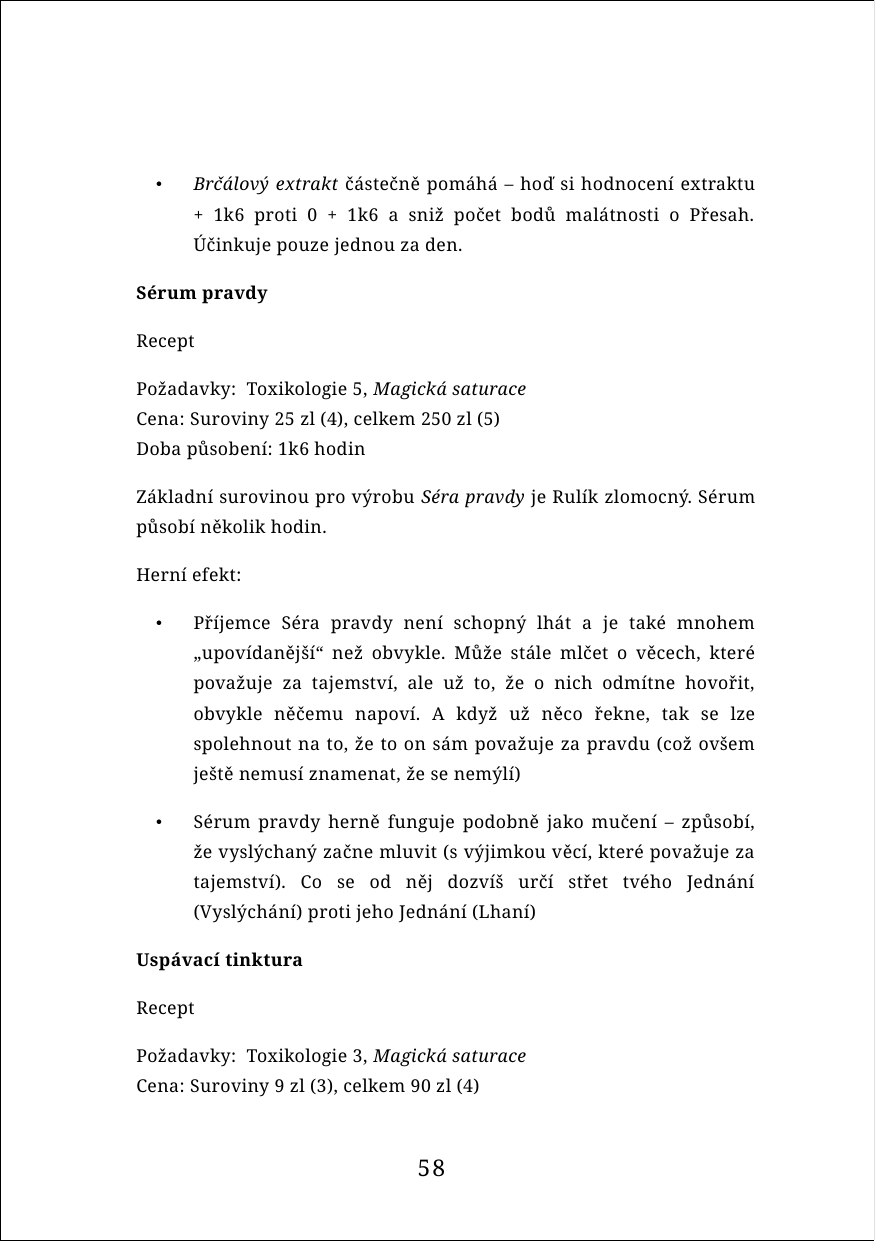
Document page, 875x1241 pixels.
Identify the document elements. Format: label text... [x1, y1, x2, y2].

text Požadavky: Toxikologie 5, Magická saturace Cena: Suroviny 25 zl (4), celkem 250 zl (5) Doba působení: 1k6 hodin [136, 376, 756, 461]
text Recept [136, 996, 756, 1020]
text Recept [136, 328, 756, 352]
text Uspávací tinktura [136, 948, 756, 972]
text Požadavky: Toxikologie 3, Magická saturace Cena: Suroviny 9 zl (3), celkem 90 zl (4) [136, 1044, 756, 1098]
text Herní efekt: [136, 562, 756, 587]
list Brčálový extrakt částečně pomáhá – hoď si hodnocení extraktu + 1k6 proti 0 + 1k6 a sniž počet bodů malátnosti o Přesah. Účinkuje pouze jednou za den. [156, 172, 756, 256]
list Sérum pravdy herně funguje podobně jako mučení – způsobí, že vyslýchaný začne mluvit (s výjimkou věcí, které považuje za tajemství). Co se od něj dozvíš určí střet tvého Jednání (Vyslýchání) proti jeho Jednání (Lhaní) [156, 809, 756, 924]
text Základní surovinou pro výrobu Séra pravdy je Rulík zlomocný. Sérum působí několik hodin. [136, 484, 756, 539]
text Sérum pravdy [136, 280, 756, 304]
list Příjemce Séra pravdy není schopný lhát a je také mnohem „upovídanější“ než obvykle. Může stále mlčet o věcech, které považuje za tajemství, ale už to, že o nich odmítne hovořit, obvykle něčemu napoví. A když už něco řekne, tak se lze spolehnout na to, že to on sám považuje za pravdu (což ovšem ještě nemusí znamenat, že se nemýlí) [156, 610, 756, 786]
